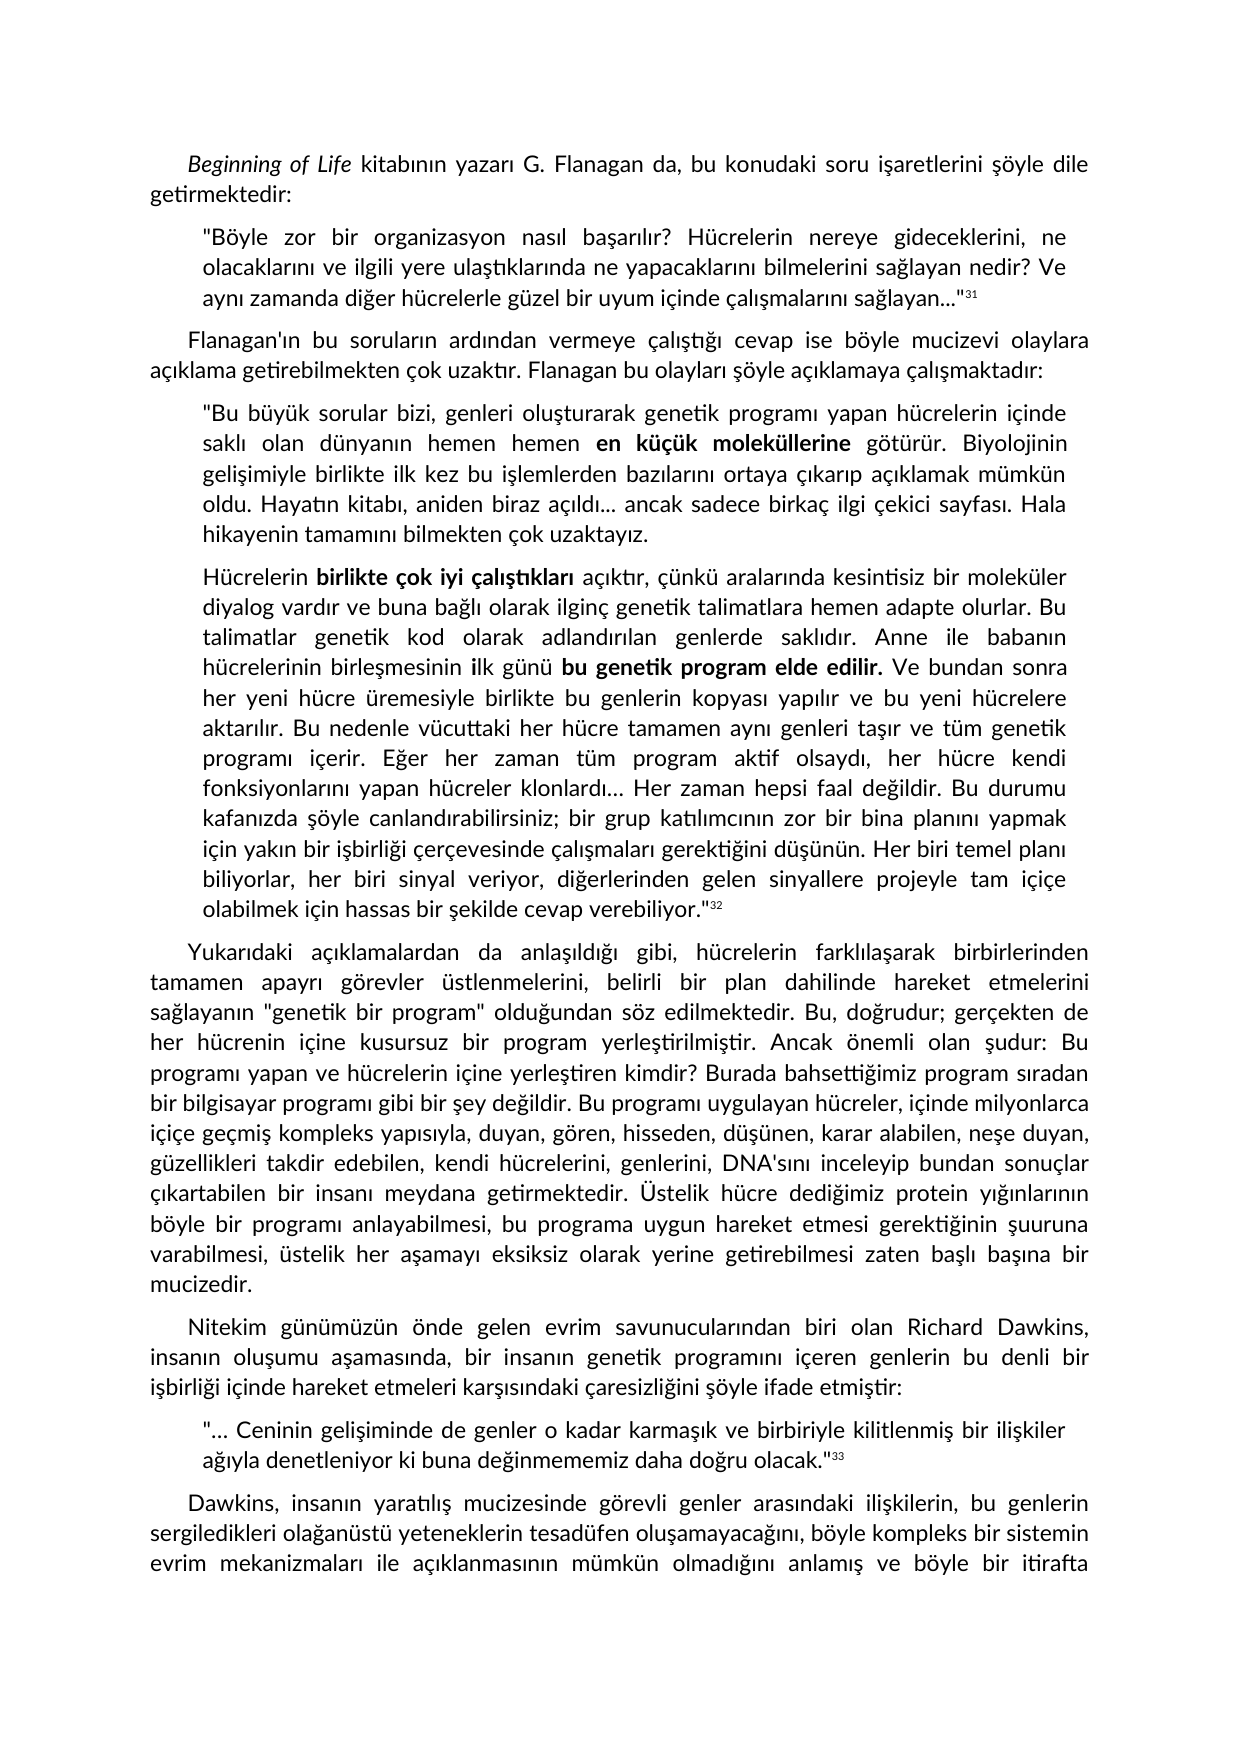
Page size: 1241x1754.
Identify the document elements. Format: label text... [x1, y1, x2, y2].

text "Böyle zor bir organizasyon nasıl başarılır? Hücrelerin nereye gideceklerini, ne olacaklarını ve ilgili yere ulaştıklarında ne yapacaklarını bilmelerini sağlayan nedir? Ve aynı zamanda diğer hücrelerle güzel bir uyum içinde çalışmalarını sağlayan..."31 [202, 223, 1068, 311]
text Beginning of Life kitabının yazarı G. Flanagan da, bu konudaki soru işaretlerini şöyle dile getirmektedir: [150, 150, 1090, 208]
text Nitekim günümüzün önde gelen evrim savunucularından biri olan Richard Dawkins, insanın oluşumu aşamasında, bir insanın genetik programını içeren genlerin bu denli bir işbirliği içinde hareket etmeleri karşısındaki çaresizliğini şöyle ifade etmiştir: [150, 1312, 1090, 1400]
text Hücrelerin birlikte çok iyi çalıştıkları açıktır, çünkü aralarında kesintisiz bir moleküler diyalog vardır ve buna bağlı olarak ilginç genetik talimatlara hemen adapte olurlar. Bu talimatlar genetik kod olarak adlandırılan genlerde saklıdır. Anne ile babanın hücrelerinin birleşmesinin ilk günü bu genetik program elde edilir. Ve bundan sonra her yeni hücre üremesiyle birlikte bu genlerin kopyası yapılır ve bu yeni hücrelere aktarılır. Bu nedenle vücuttaki her hücre tamamen aynı genleri taşır ve tüm genetik programı içerir. Eğer her zaman tüm program aktif olsaydı, her hücre kendi fonksiyonlarını yapan hücreler klonlardı… Her zaman hepsi faal değildir. Bu durumu kafanızda şöyle canlandırabilirsiniz; bir grup katılımcının zor bir bina planını yapmak için yakın bir işbirliği çerçevesinde çalışmaları gerektiğini düşünün. Her biri temel planı biliyorlar, her biri sinyal veriyor, diğerlerinden gelen sinyallere projeyle tam içiçe olabilmek için hassas bir şekilde cevap verebiliyor."32 [202, 562, 1068, 922]
text Dawkins, insanın yaratılış mucizesinde görevli genler arasındaki ilişkilerin, bu genlerin sergiledikleri olağanüstü yeteneklerin tesadüfen oluşamayacağını, böyle kompleks bir sistemin evrim mekanizmaları ile açıklanmasının mümkün olmadığını anlamış ve böyle bir itirafta [150, 1488, 1090, 1576]
text Yukarıdaki açıklamalardan da anlaşıldığı gibi, hücrelerin farklılaşarak birbirlerinden tamamen apayrı görevler üstlenmelerini, belirli bir plan dahilinde hareket etmelerini sağlayanın "genetik bir program" olduğundan söz edilmektedir. Bu, doğrudur; gerçekten de her hücrenin içine kusursuz bir program yerleştirilmiştir. Ancak önemli olan şudur: Bu programı yapan ve hücrelerin içine yerleştiren kimdir? Burada bahsettiğimiz program sıradan bir bilgisayar programı gibi bir şey değildir. Bu programı uygulayan hücreler, içinde milyonlarca içiçe geçmiş kompleks yapısıyla, duyan, gören, hisseden, düşünen, karar alabilen, neşe duyan, güzellikleri takdir edebilen, kendi hücrelerini, genlerini, DNA'sını inceleyip bundan sonuçlar çıkartabilen bir insanı meydana getirmektedir. Üstelik hücre dediğimiz protein yığınlarının böyle bir programı anlayabilmesi, bu programa uygun hareket etmesi gerektiğinin şuuruna varabilmesi, üstelik her aşamayı eksiksiz olarak yerine getirebilmesi zaten başlı başına bir mucizedir. [150, 937, 1090, 1297]
text "… Ceninin gelişiminde de genler o kadar karmaşık ve birbiriyle kilitlenmiş bir ilişkiler ağıyla denetleniyor ki buna değinmememiz daha doğru olacak."33 [202, 1416, 1068, 1473]
text "Bu büyük sorular bizi, genleri oluşturarak genetik programı yapan hücrelerin içinde saklı olan dünyanın hemen hemen en küçük moleküllerine götürür. Biyolojinin gelişimiyle birlikte ilk kez bu işlemlerden bazılarını ortaya çıkarıp açıklamak mümkün oldu. Hayatın kitabı, aniden biraz açıldı... ancak sadece birkaç ilgi çekici sayfası. Hala hikayenin tamamını bilmekten çok uzaktayız. [202, 399, 1068, 547]
text Flanagan'ın bu soruların ardından vermeye çalıştığı cevap ise böyle mucizevi olaylara açıklama getirebilmekten çok uzaktır. Flanagan bu olayları şöyle açıklamaya çalışmaktadır: [150, 326, 1090, 384]
